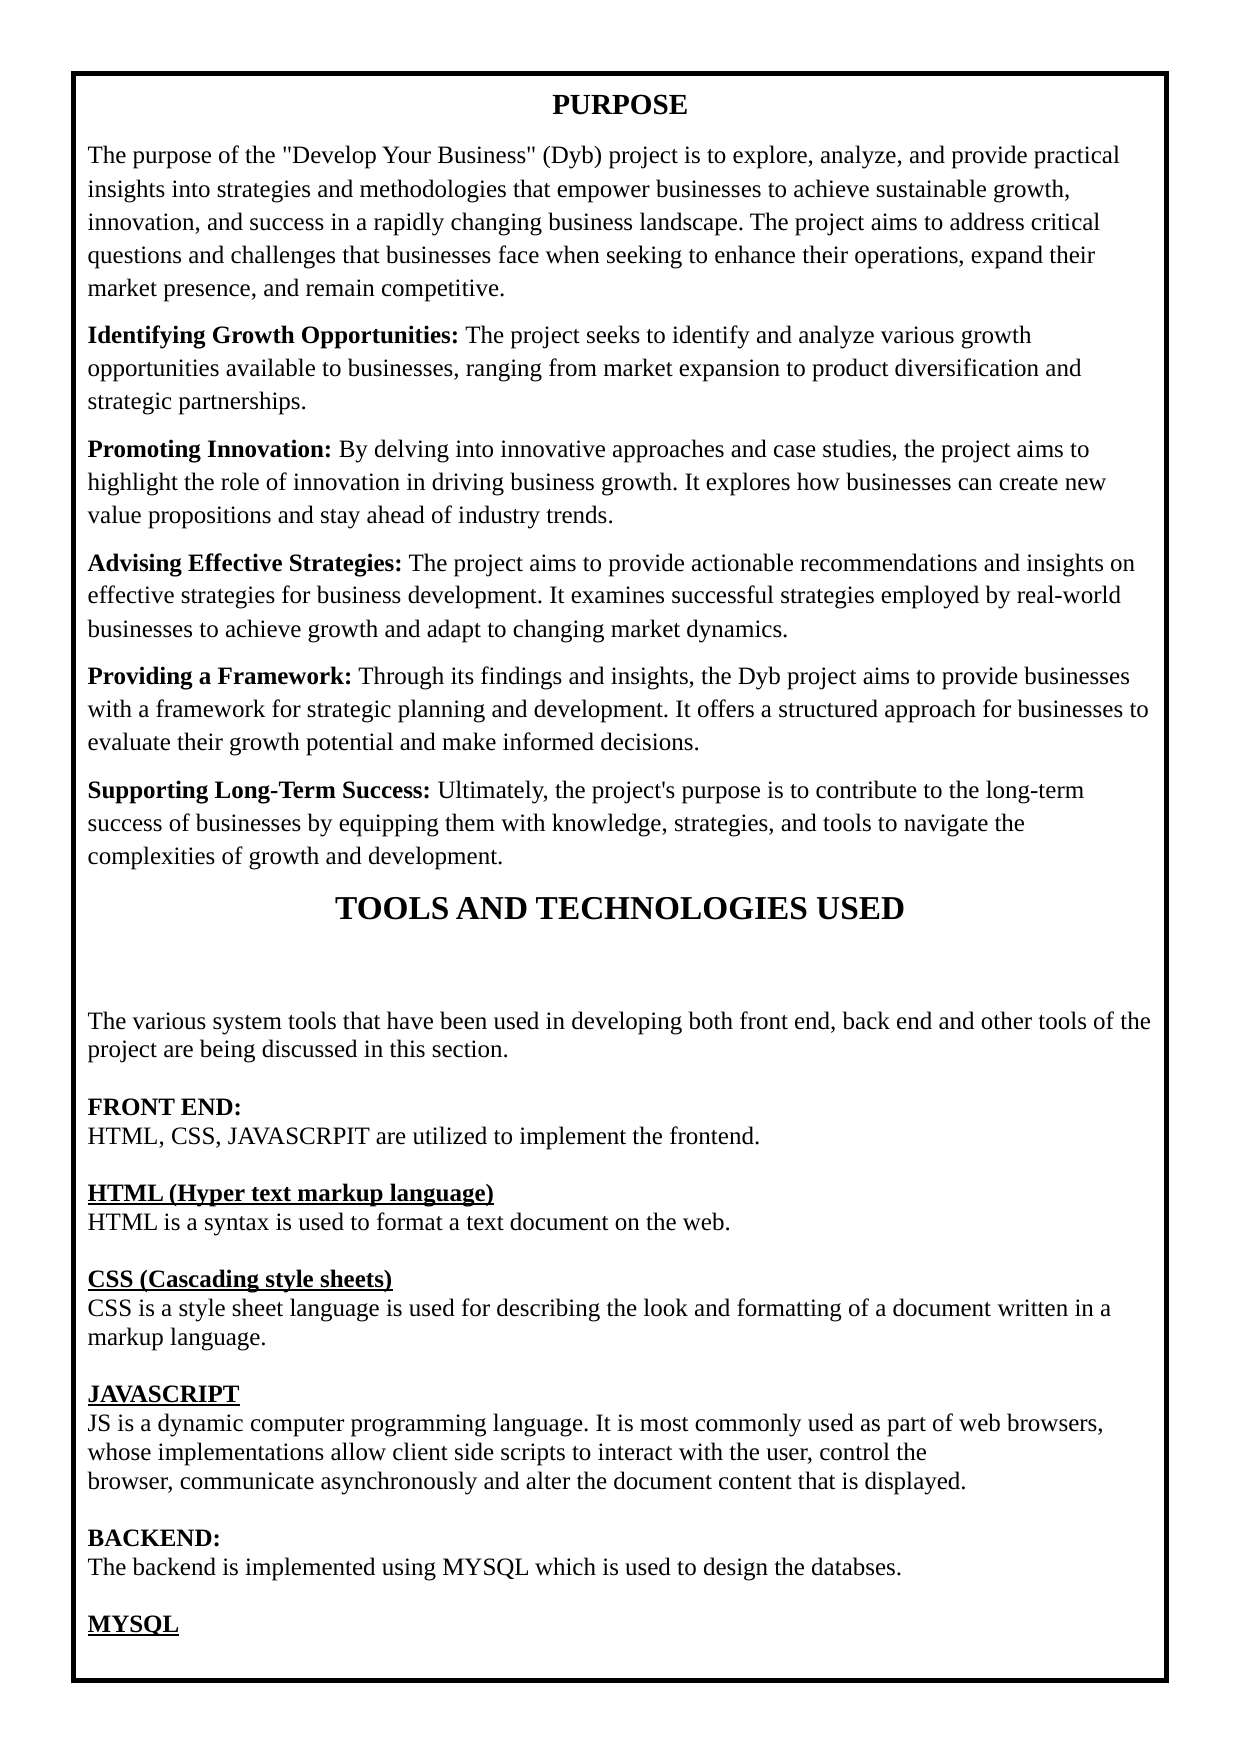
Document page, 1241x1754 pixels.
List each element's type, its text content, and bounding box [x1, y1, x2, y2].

text BACKEND: [87, 1523, 1153, 1552]
text TOOLS AND TECHNOLOGIES USED [87, 888, 1153, 927]
text The purpose of the "Develop Your Business" (Dyb) project is to explore, analyze, and provide practical insights into strategies and methodologies that empower businesses to achieve sustainable growth, innovation, and success in a rapidly changing business landscape. The project aims to address critical questions and challenges that businesses face when seeking to enhance their operations, expand their market presence, and remain competitive. [87, 141, 1153, 301]
text Providing a Framework: Through its findings and insights, the Dyb project aims to provide businesses with a framework for strategic planning and development. It offers a structured approach for businesses to evaluate their growth potential and make informed decisions. [87, 661, 1153, 756]
text HTML (Hyper text markup language) [87, 1178, 1153, 1207]
text JS is a dynamic computer programming language. It is most commonly used as part of web browsers, whose implementations allow client side scripts to interact with the user, control the [87, 1408, 1153, 1466]
text HTML is a syntax is used to format a text document on the web. [87, 1207, 1153, 1236]
text MYSQL [87, 1609, 1153, 1638]
text PURPOSE [87, 87, 1153, 121]
text HTML, CSS, JAVASCRPIT are utilized to implement the frontend. [87, 1121, 1153, 1149]
text CSS is a style sheet language is used for describing the look and formatting of a document written in a markup language. [87, 1293, 1153, 1351]
text The backend is implemented using MYSQL which is used to design the databses. [87, 1552, 1153, 1581]
text browser, communicate asynchronously and alter the document content that is displayed. [87, 1466, 1153, 1494]
text The various system tools that have been used in developing both front end, back end and other tools of the project are being discussed in this section. [87, 1006, 1153, 1063]
text Supporting Long-Term Success: Ultimately, the project's purpose is to contribute to the long-term success of businesses by equipping them with knowledge, strategies, and tools to navigate the complexities of growth and development. [87, 775, 1153, 870]
text JAVASCRIPT [87, 1379, 1153, 1408]
text Advising Effective Strategies: The project aims to provide actionable recommendations and insights on effective strategies for business development. It examines successful strategies employed by real-world businesses to achieve growth and adapt to changing market dynamics. [87, 548, 1153, 642]
text CSS (Cascading style sheets) [87, 1264, 1153, 1293]
text FRONT END: [87, 1092, 1153, 1121]
text Identifying Growth Opportunities: The project seeks to identify and analyze various growth opportunities available to businesses, ranging from market expansion to product diversification and strategic partnerships. [87, 320, 1153, 415]
text Promoting Innovation: By delving into innovative approaches and case studies, the project aims to highlight the role of innovation in driving business growth. It explores how businesses can create new value propositions and stay ahead of industry trends. [87, 434, 1153, 529]
